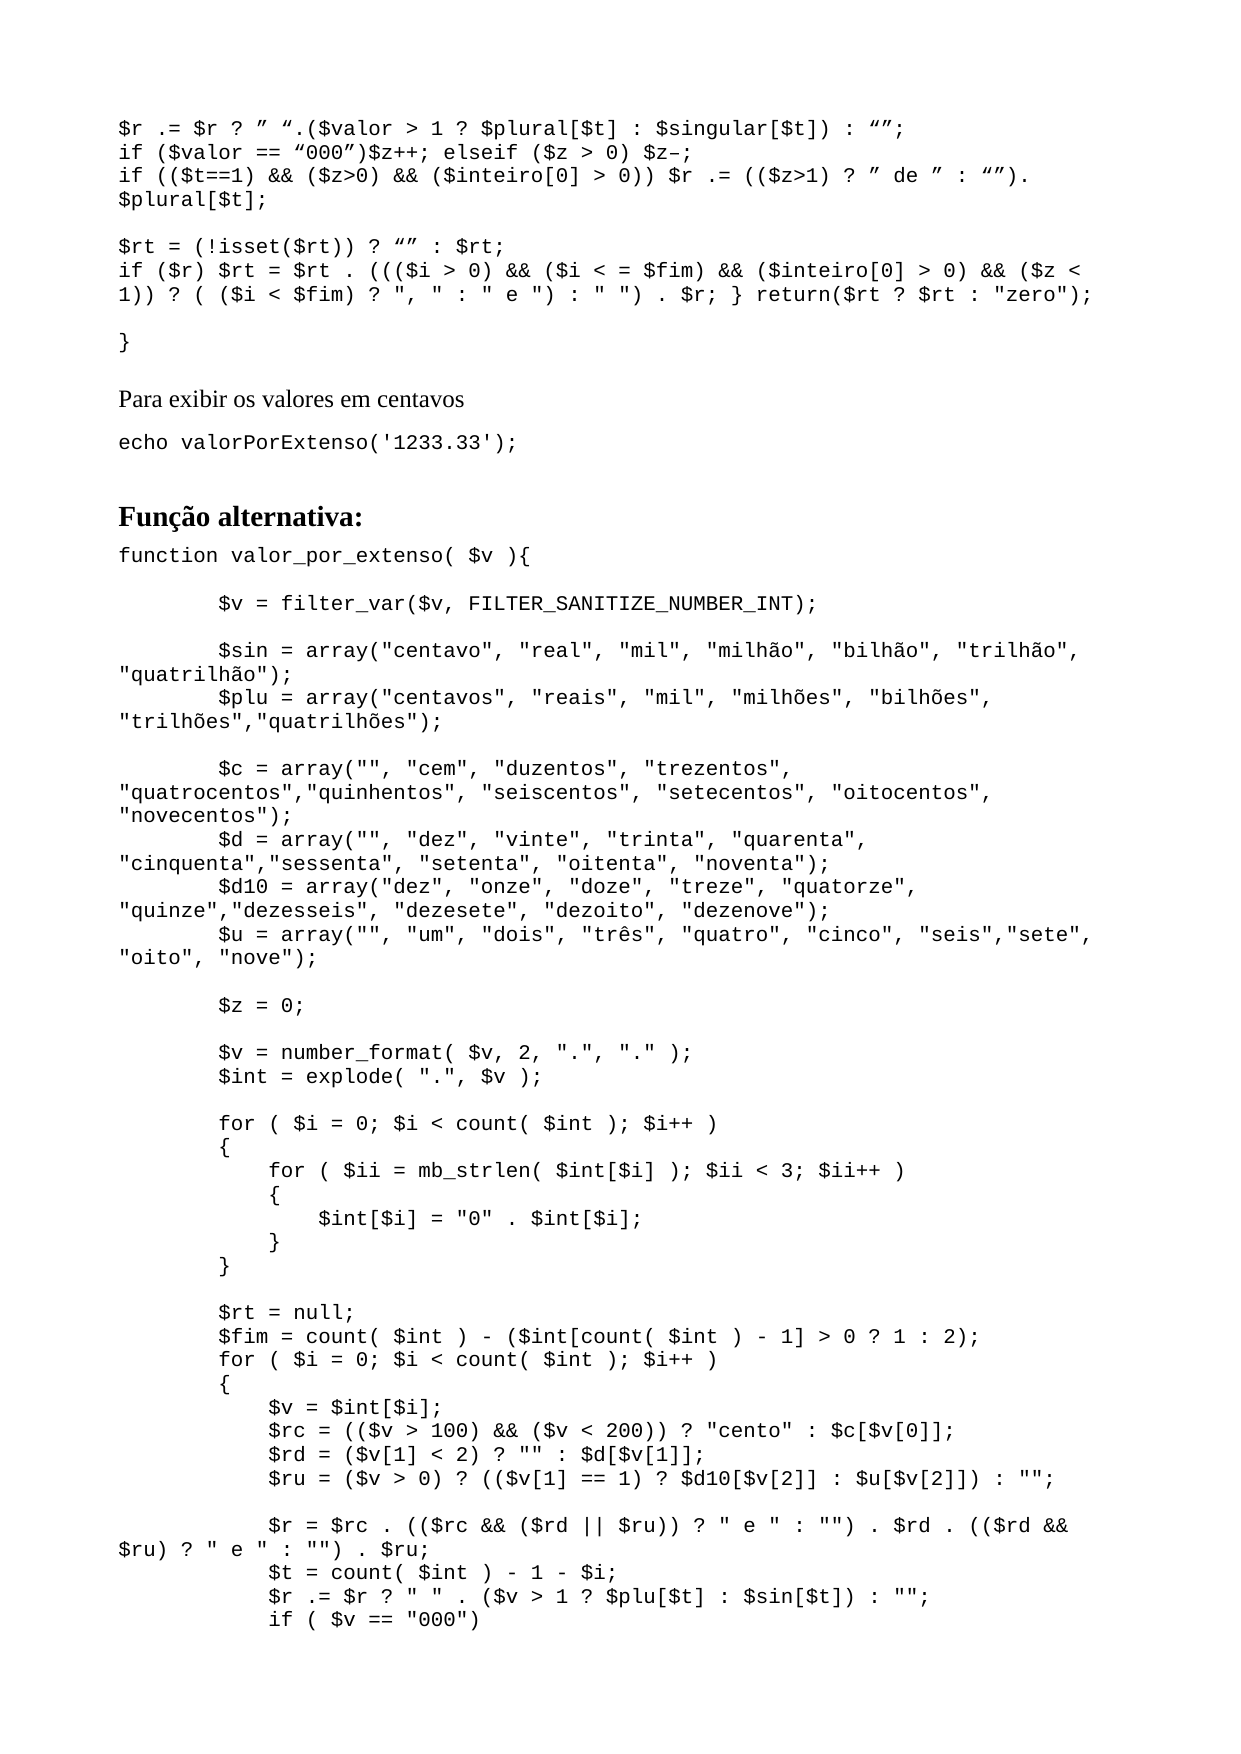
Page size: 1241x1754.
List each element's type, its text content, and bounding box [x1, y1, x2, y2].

text $z = 0; [118, 995, 1122, 1018]
text } [118, 331, 1122, 354]
text for ( $i = 0; $i < count( $int ); $i++ ) [118, 1113, 1122, 1137]
text $r = $rc . (($rc && ($rd || $ru)) ? " e " : "") . $rd . (($rd && $ru) ? " e " : "") . $ru; [118, 1515, 1122, 1562]
text $int[$i] = "0" . $int[$i]; [118, 1207, 1122, 1231]
text $t = count( $int ) - 1 - $i; [118, 1562, 1122, 1586]
text if ($valor == “000”)$z++; elseif ($z > 0) $z–; [118, 142, 1122, 165]
text $rd = ($v[1] < 2) ? "" : $d[$v[1]]; [118, 1444, 1122, 1468]
text $plu = array("centavos", "reais", "mil", "milhões", "bilhões", "trilhões","quatrilhões"); [118, 687, 1122, 734]
text echo valorPorExtenso('1233.33'); [118, 432, 1122, 455]
text $rc = (($v > 100) && ($v < 200)) ? "cento" : $c[$v[0]]; [118, 1420, 1122, 1444]
text $v = filter_var($v, FILTER_SANITIZE_NUMBER_INT); [118, 593, 1122, 616]
text $c = array("", "cem", "duzentos", "trezentos", "quatrocentos","quinhentos", "seiscentos", "setecentos", "oitocentos", "novecentos"); [118, 758, 1122, 829]
text $r .= $r ? " " . ($v > 1 ? $plu[$t] : $sin[$t]) : ""; [118, 1586, 1122, 1609]
text $r .= $r ? ” “.($valor > 1 ? $plural[$t] : $singular[$t]) : “”; [118, 118, 1122, 142]
text $sin = array("centavo", "real", "mil", "milhão", "bilhão", "trilhão", "quatrilhão"); [118, 640, 1122, 687]
subtitle Função alternativa: [118, 499, 1122, 533]
text function valor_por_extenso( $v ){ [118, 545, 1122, 569]
text $d = array("", "dez", "vinte", "trinta", "quarenta", "cinquenta","sessenta", "setenta", "oitenta", "noventa"); [118, 829, 1122, 876]
text { [118, 1184, 1122, 1207]
text { [118, 1137, 1122, 1160]
text $ru = ($v > 0) ? (($v[1] == 1) ? $d10[$v[2]] : $u[$v[2]]) : ""; [118, 1468, 1122, 1491]
text for ( $ii = mb_strlen( $int[$i] ); $ii < 3; $ii++ ) [118, 1160, 1122, 1184]
text } [118, 1231, 1122, 1255]
text } [118, 1255, 1122, 1278]
text $rt = (!isset($rt)) ? “” : $rt; [118, 236, 1122, 260]
text if ($r) $rt = $rt . ((($i > 0) && ($i < = $fim) && ($inteiro[0] > 0) && ($z < 1)) ? ( ($i < $fim) ? ", " : " e ") : " ") . $r; } return($rt ? $rt : "zero"); [118, 260, 1122, 307]
text { [118, 1373, 1122, 1397]
text if (($t==1) && ($z>0) && ($inteiro[0] > 0)) $r .= (($z>1) ? ” de ” : “”).$plural[$t]; [118, 165, 1122, 213]
text $fim = count( $int ) - ($int[count( $int ) - 1] > 0 ? 1 : 2); [118, 1326, 1122, 1349]
text $v = number_format( $v, 2, ".", "." ); [118, 1042, 1122, 1066]
text $int = explode( ".", $v ); [118, 1066, 1122, 1089]
text if ( $v == "000") [118, 1609, 1122, 1633]
text $d10 = array("dez", "onze", "doze", "treze", "quatorze", "quinze","dezesseis", "dezesete", "dezoito", "dezenove"); [118, 876, 1122, 924]
text $v = $int[$i]; [118, 1397, 1122, 1420]
text Para exibir os valores em centavos [118, 384, 1122, 413]
text $rt = null; [118, 1302, 1122, 1326]
text $u = array("", "um", "dois", "três", "quatro", "cinco", "seis","sete", "oito", "nove"); [118, 924, 1122, 971]
text for ( $i = 0; $i < count( $int ); $i++ ) [118, 1349, 1122, 1373]
